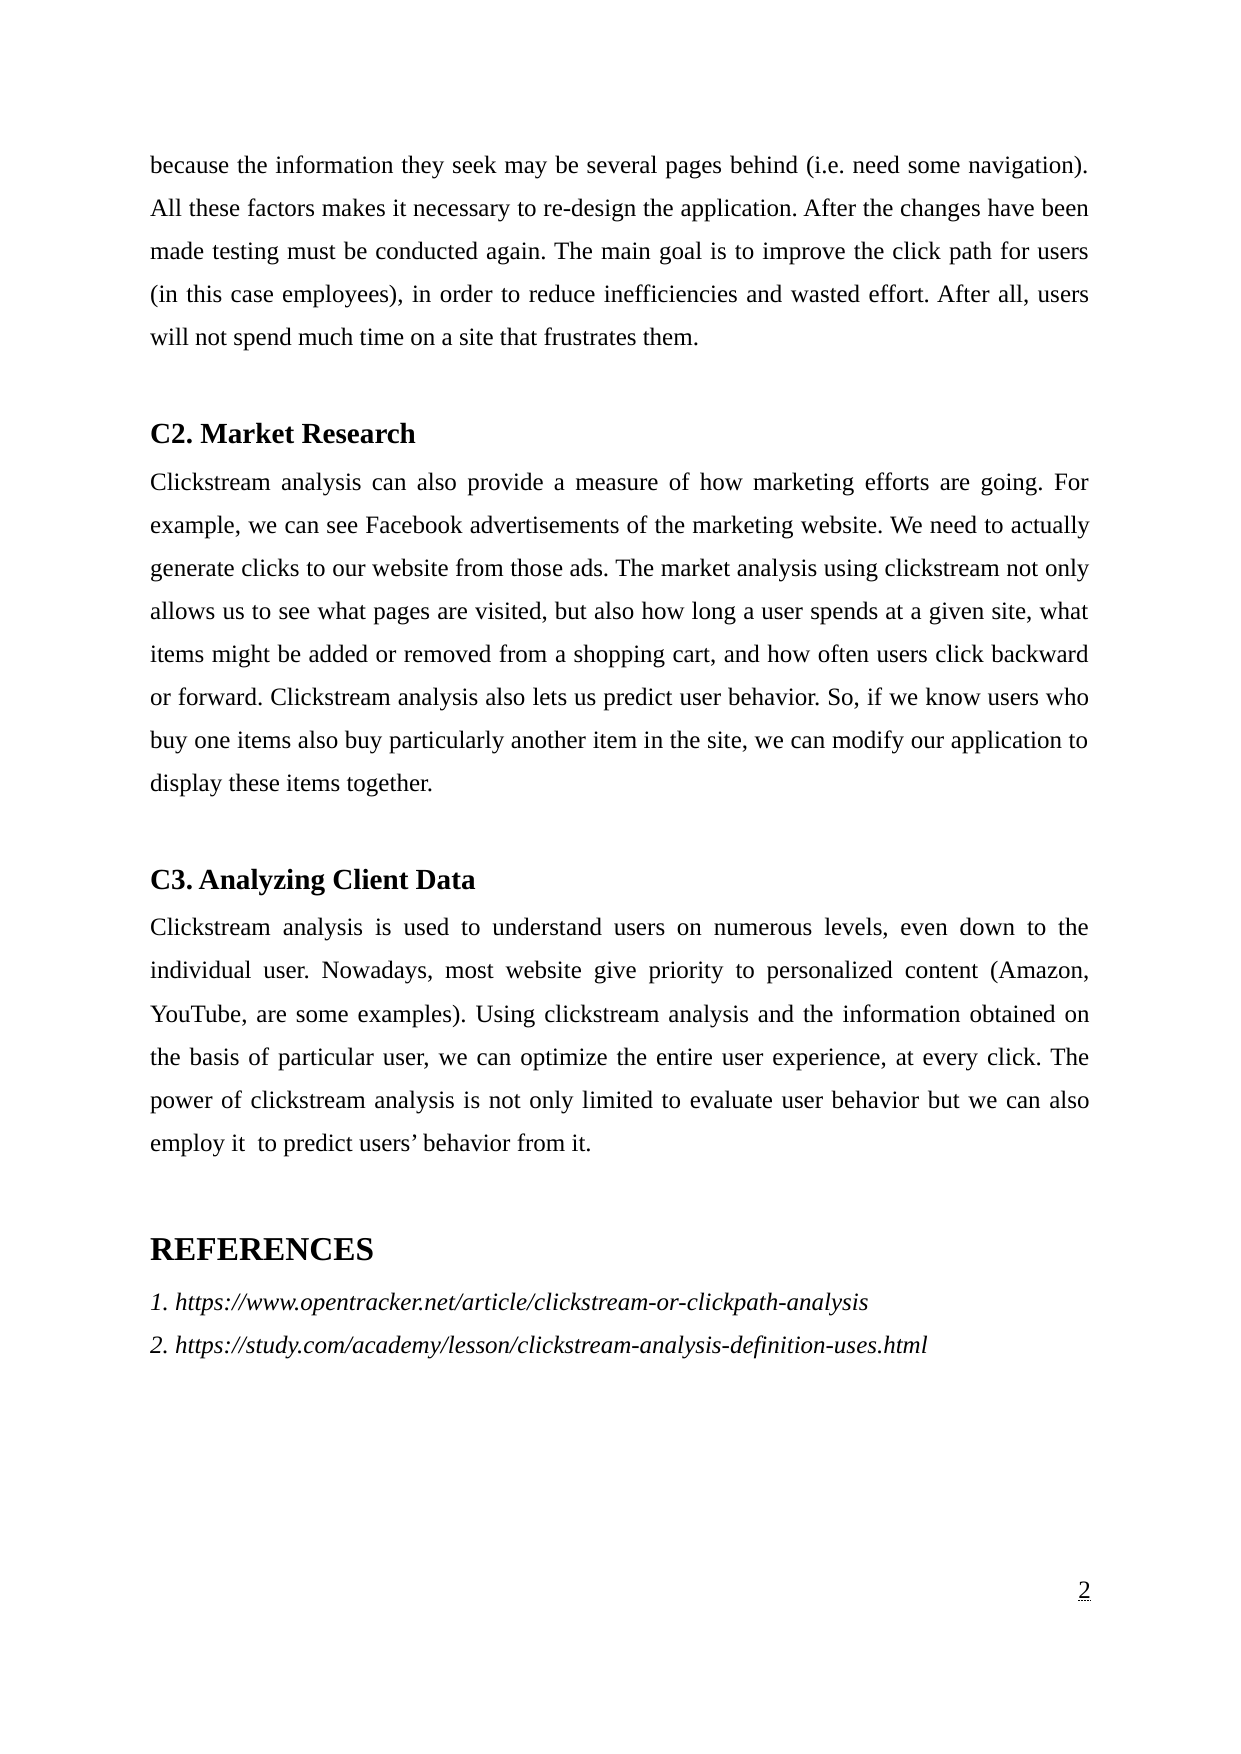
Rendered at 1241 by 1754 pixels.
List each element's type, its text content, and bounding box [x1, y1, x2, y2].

text Clickstream analysis is used to understand users on numerous levels, even down to the individual user. Nowadays, most website give priority to personalized content (Amazon, YouTube, are some examples). Using clickstream analysis and the information obtained on the basis of particular user, we can optimize the entire user experience, at every click. The power of clickstream analysis is not only limited to evaluate user behavior but we can also employ it to predict users’ behavior from it. [150, 912, 1091, 1157]
text 2. https://study.com/academy/lesson/clickstream-analysis-definition-uses.html [150, 1330, 1091, 1359]
text Clickstream analysis can also provide a measure of how marketing efforts are going. For example, we can see Facebook advertisements of the marketing website. We need to actually generate clicks to our website from those ads. The market analysis using clickstream not only allows us to see what pages are visited, but also how long a user spends at a given site, what items might be added or removed from a shopping cart, and how often users click backward or forward. Clickstream analysis also lets us predict user behavior. So, if we know users who buy one items also buy particularly another item in the site, we can modify our application to display these items together. [150, 467, 1091, 797]
subtitle REFERENCES [150, 1229, 1091, 1268]
subtitle C2. Market Research [150, 416, 1091, 450]
text because the information they seek may be several pages behind (i.e. need some navigation). All these factors makes it necessary to re-design the application. After the changes have been made testing must be conducted again. The main goal is to improve the click path for users (in this case employees), in order to reduce inefficiencies and wasted effort. After all, users will not spend much time on a site that frustrates them. [150, 150, 1091, 351]
text 1. https://www.opentracker.net/article/clickstream-or-clickpath-analysis [150, 1287, 1091, 1316]
subtitle C3. Analyzing Client Data [150, 862, 1091, 896]
